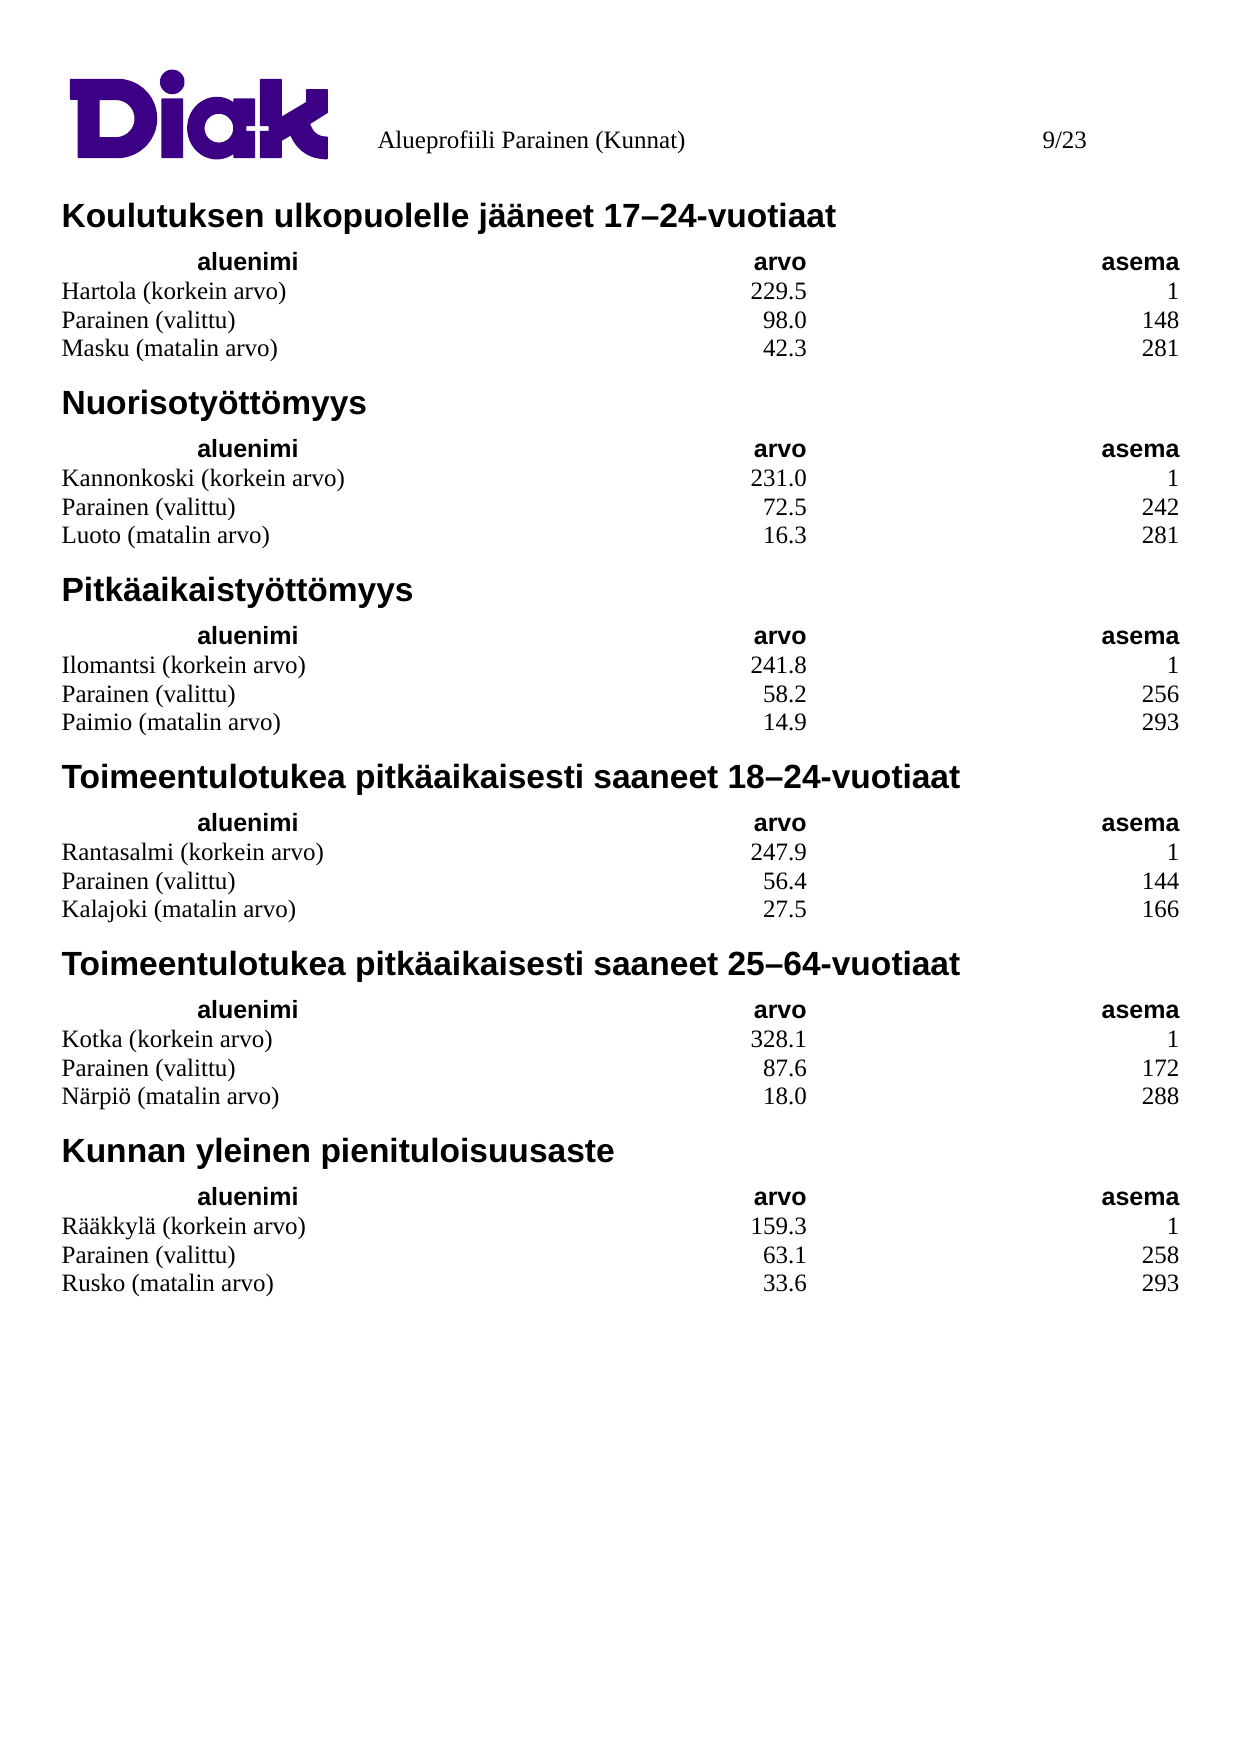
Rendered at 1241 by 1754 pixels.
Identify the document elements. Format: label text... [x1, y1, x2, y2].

table_header asema [806, 621, 1179, 650]
table_cell Parainen (valittu) [61, 866, 434, 894]
table_cell 148 [806, 305, 1179, 333]
table_cell Ilomantsi (korkein arvo) [61, 650, 434, 679]
table_cell 241.8 [434, 650, 806, 679]
table_cell 14.9 [434, 708, 806, 736]
table_cell 172 [806, 1053, 1179, 1081]
table_cell 247.9 [434, 837, 806, 866]
table_cell 1 [806, 463, 1179, 492]
table_header asema [806, 247, 1179, 276]
table_cell 159.3 [434, 1211, 806, 1240]
table_cell Luoto (matalin arvo) [61, 521, 434, 549]
table_cell 1 [806, 1024, 1179, 1053]
table_cell 256 [806, 679, 1179, 707]
table_cell 42.3 [434, 334, 806, 362]
table_cell Masku (matalin arvo) [61, 334, 434, 362]
table_cell 16.3 [434, 521, 806, 549]
table_header aluenimi [61, 1182, 434, 1211]
table_cell Närpiö (matalin arvo) [61, 1081, 434, 1110]
table_header aluenimi [61, 434, 434, 463]
table_cell 56.4 [434, 866, 806, 894]
table_cell 231.0 [434, 463, 806, 492]
table_header arvo [434, 247, 806, 276]
table_cell Kotka (korkein arvo) [61, 1024, 434, 1053]
table_cell Kannonkoski (korkein arvo) [61, 463, 434, 492]
table_cell 229.5 [434, 276, 806, 305]
table_header aluenimi [61, 247, 434, 276]
table_cell 328.1 [434, 1024, 806, 1053]
table_cell 293 [806, 708, 1179, 736]
subtitle Nuorisotyöttömyys [61, 383, 1179, 422]
table_header arvo [434, 621, 806, 650]
table_cell Parainen (valittu) [61, 1053, 434, 1081]
table_cell Parainen (valittu) [61, 679, 434, 707]
table_cell 166 [806, 895, 1179, 923]
table_cell 58.2 [434, 679, 806, 707]
table_header asema [806, 1182, 1179, 1211]
table_cell 144 [806, 866, 1179, 894]
table_cell 288 [806, 1081, 1179, 1110]
subtitle Pitkäaikaistyöttömyys [61, 570, 1179, 609]
table_cell Kalajoki (matalin arvo) [61, 895, 434, 923]
table_cell 1 [806, 837, 1179, 866]
table_header aluenimi [61, 995, 434, 1024]
table_header aluenimi [61, 621, 434, 650]
table_header aluenimi [61, 808, 434, 837]
table_header arvo [434, 808, 806, 837]
table_cell 87.6 [434, 1053, 806, 1081]
table_cell 1 [806, 1211, 1179, 1240]
table_cell 1 [806, 650, 1179, 679]
table_cell 27.5 [434, 895, 806, 923]
table_header arvo [434, 1182, 806, 1211]
table_cell 18.0 [434, 1081, 806, 1110]
table_cell Rusko (matalin arvo) [61, 1269, 434, 1297]
subtitle Toimeentulotukea pitkäaikaisesti saaneet 18–24-vuotiaat [61, 757, 1179, 796]
subtitle Kunnan yleinen pienituloisuusaste [61, 1131, 1179, 1170]
table_cell Rääkkylä (korkein arvo) [61, 1211, 434, 1240]
table_cell Rantasalmi (korkein arvo) [61, 837, 434, 866]
table_header arvo [434, 995, 806, 1024]
table_header asema [806, 808, 1179, 837]
table_cell 98.0 [434, 305, 806, 333]
table_cell 72.5 [434, 492, 806, 521]
table_cell 281 [806, 521, 1179, 549]
table_cell 33.6 [434, 1269, 806, 1297]
table_cell Paimio (matalin arvo) [61, 708, 434, 736]
table_header asema [806, 434, 1179, 463]
subtitle Koulutuksen ulkopuolelle jääneet 17–24-vuotiaat [61, 196, 1179, 235]
subtitle Toimeentulotukea pitkäaikaisesti saaneet 25–64-vuotiaat [61, 944, 1179, 983]
table_cell Parainen (valittu) [61, 1240, 434, 1268]
table_cell 63.1 [434, 1240, 806, 1268]
table_cell Hartola (korkein arvo) [61, 276, 434, 305]
table_cell 281 [806, 334, 1179, 362]
table_header asema [806, 995, 1179, 1024]
table_cell 258 [806, 1240, 1179, 1268]
table_cell Parainen (valittu) [61, 305, 434, 333]
table_header arvo [434, 434, 806, 463]
table_cell 242 [806, 492, 1179, 521]
table_cell 293 [806, 1269, 1179, 1297]
table_cell 1 [806, 276, 1179, 305]
table_cell Parainen (valittu) [61, 492, 434, 521]
